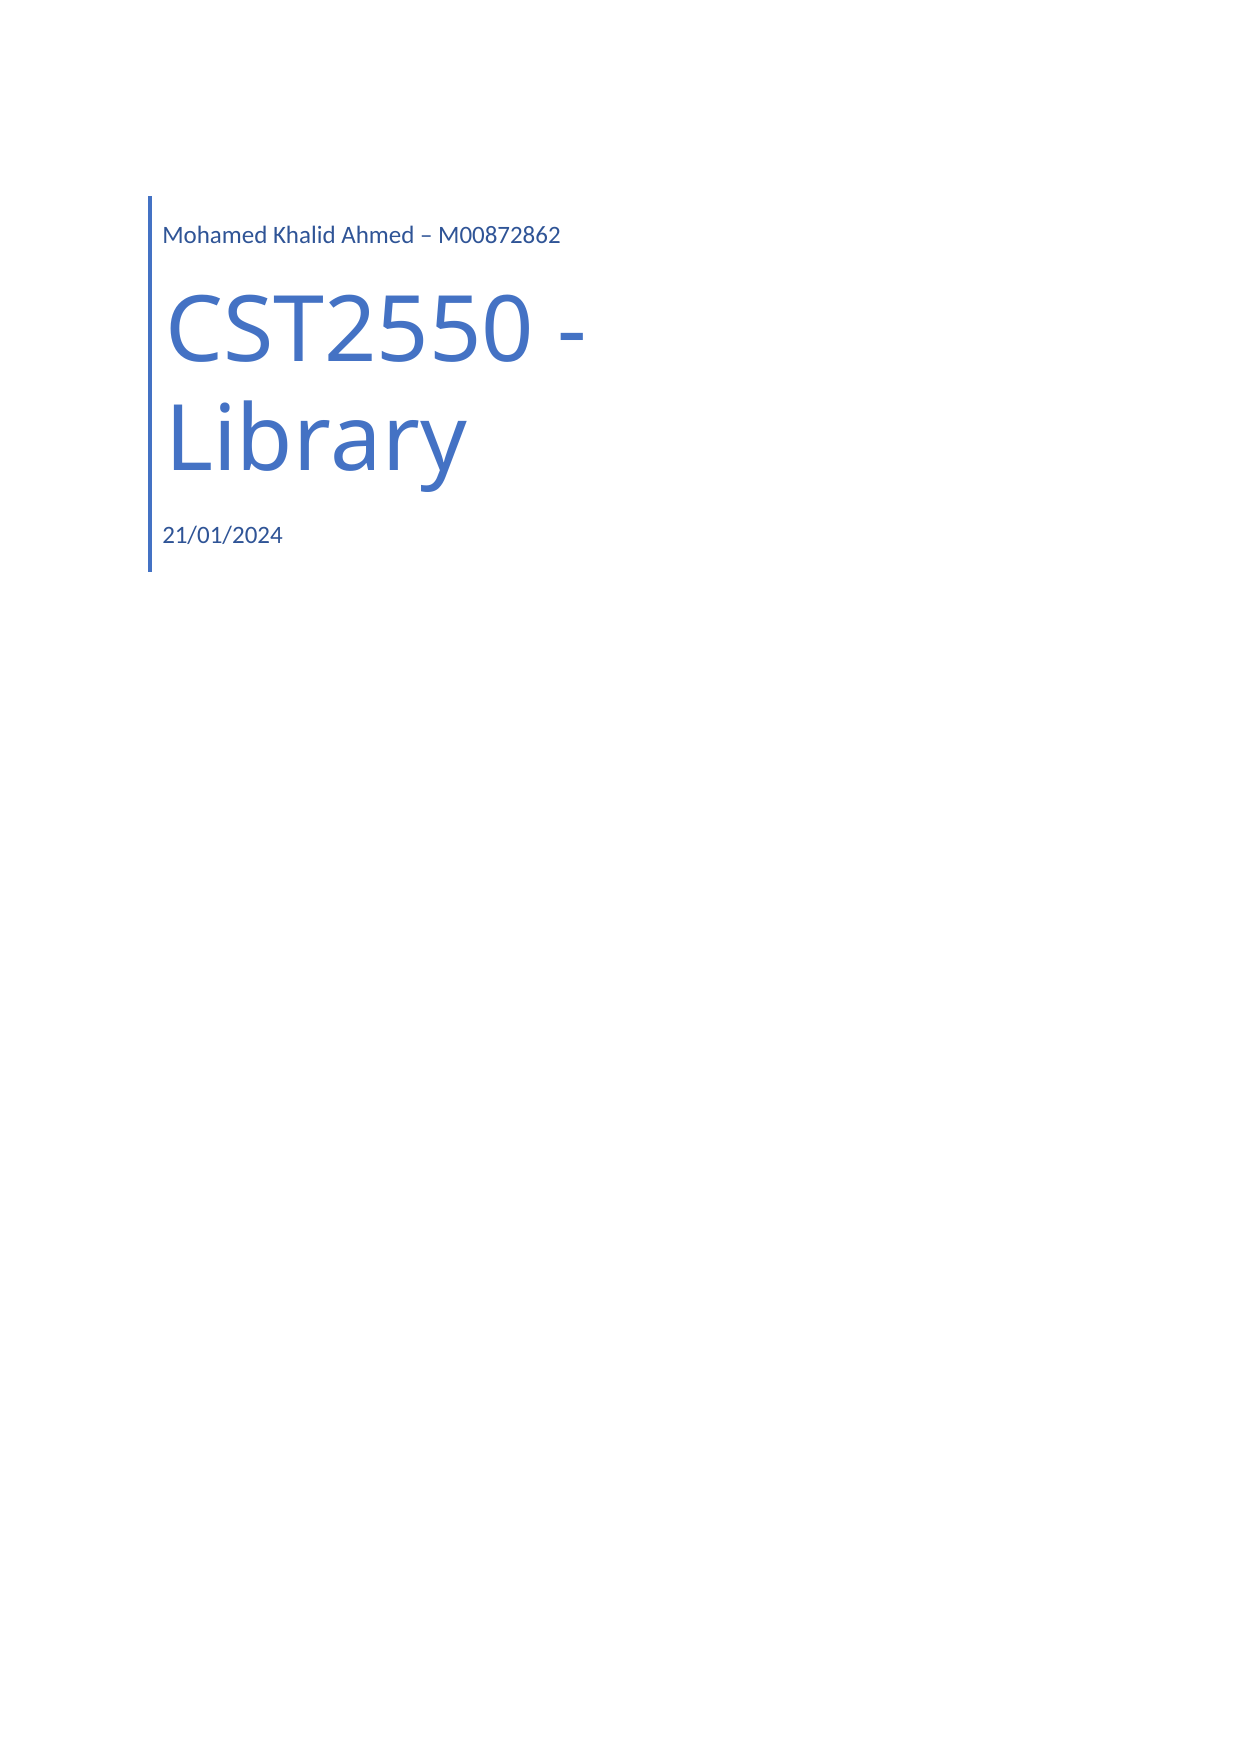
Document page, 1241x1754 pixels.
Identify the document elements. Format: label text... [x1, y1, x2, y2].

table_header Mohamed Khalid Ahmed – M00872862 [152, 196, 902, 272]
table_cell 21/01/2024 [152, 497, 902, 572]
table_cell CST2550 - Library [152, 272, 902, 497]
table_header [150, 572, 874, 645]
